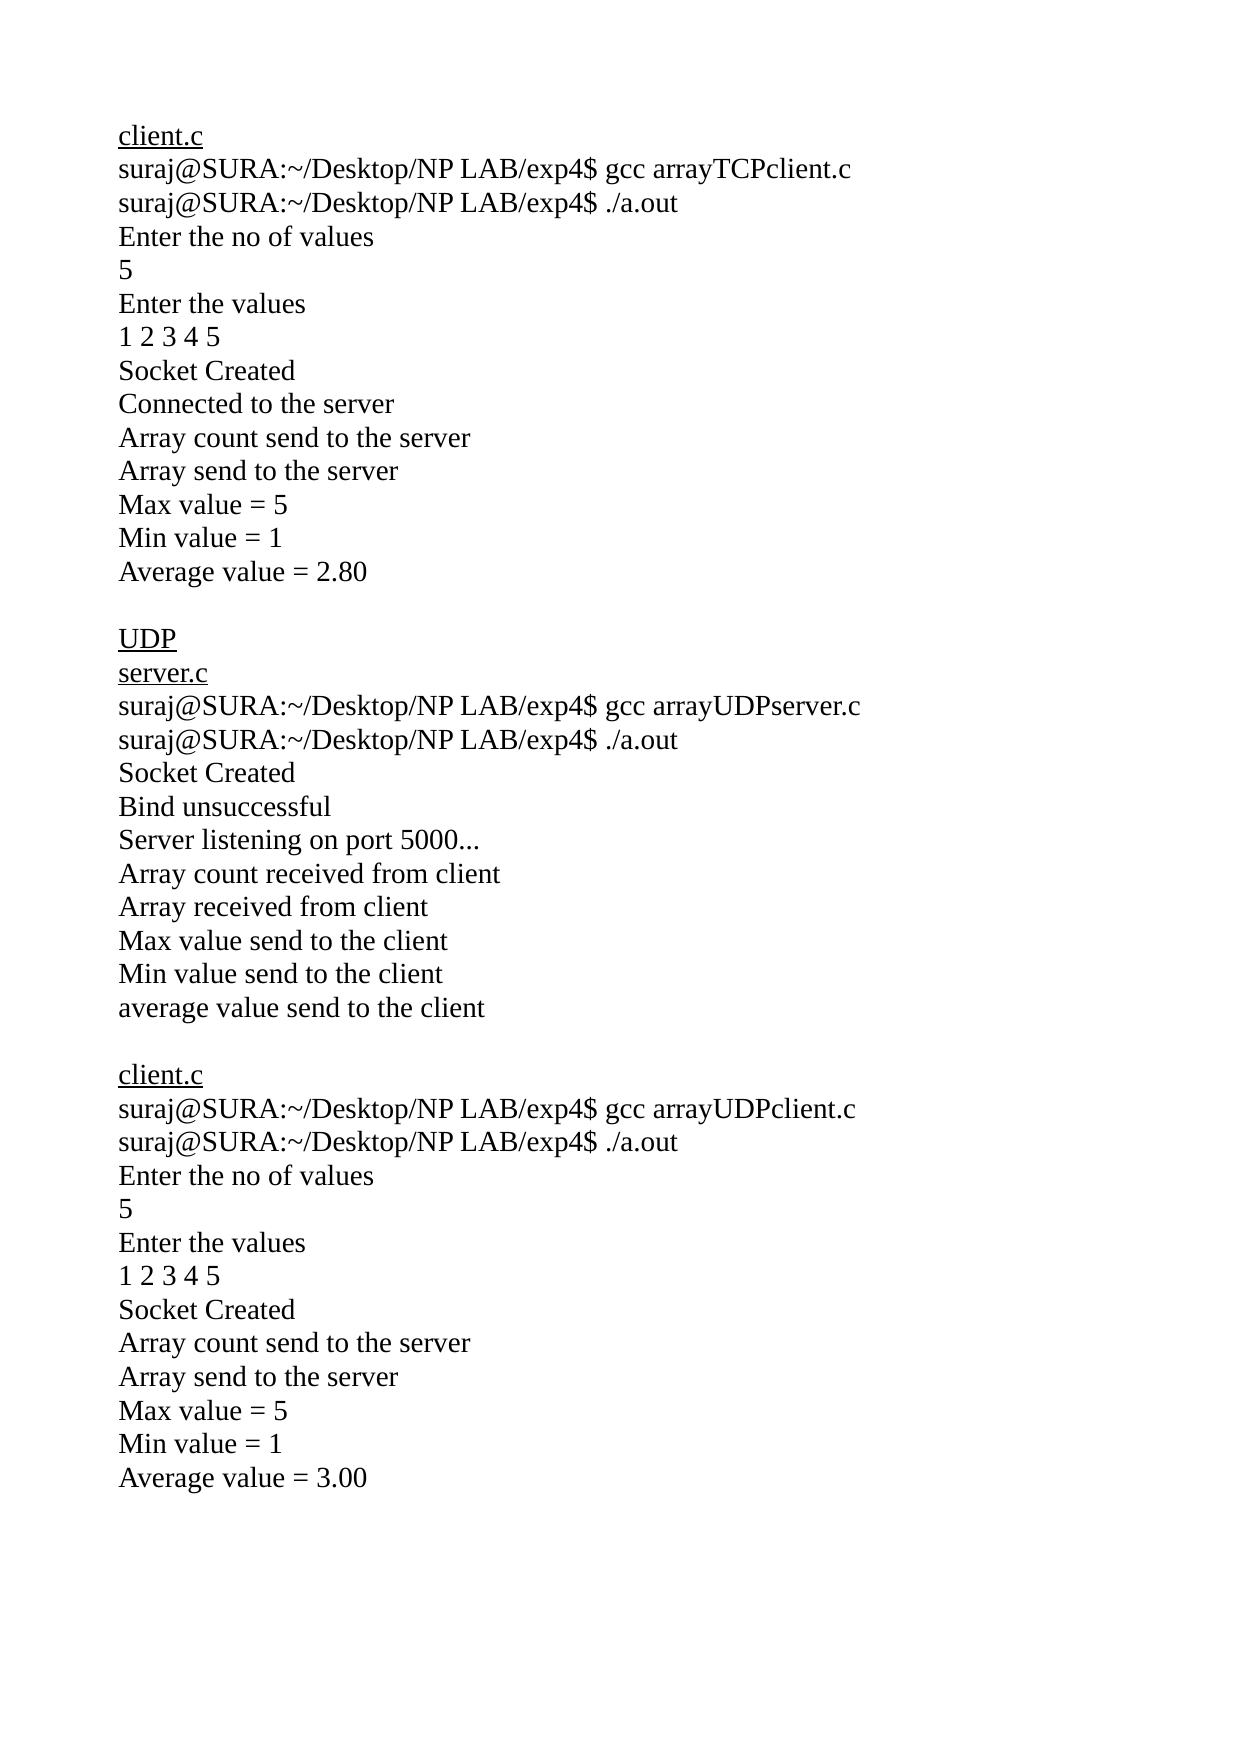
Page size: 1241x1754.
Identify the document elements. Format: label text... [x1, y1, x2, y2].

text Array count send to the server [118, 420, 1122, 453]
text Min value = 1 [118, 1426, 1122, 1460]
text Max value = 5 [118, 487, 1122, 521]
text suraj@SURA:~/Desktop/NP LAB/exp4$ gcc arrayUDPserver.c [118, 688, 1122, 722]
text Max value = 5 [118, 1393, 1122, 1426]
text suraj@SURA:~/Desktop/NP LAB/exp4$ gcc arrayUDPclient.c [118, 1091, 1122, 1124]
text suraj@SURA:~/Desktop/NP LAB/exp4$ ./a.out [118, 722, 1122, 755]
text Array send to the server [118, 453, 1122, 487]
text Enter the no of values [118, 1158, 1122, 1191]
text 5 [118, 252, 1122, 286]
text Socket Created [118, 353, 1122, 386]
text 1 2 3 4 5 [118, 1258, 1122, 1292]
text UDP [118, 621, 1122, 655]
text Array count send to the server [118, 1326, 1122, 1359]
text Enter the values [118, 286, 1122, 319]
text Average value = 3.00 [118, 1460, 1122, 1493]
text 5 [118, 1191, 1122, 1225]
text Bind unsuccessful [118, 789, 1122, 822]
text Server listening on port 5000... [118, 822, 1122, 856]
text Array count received from client [118, 856, 1122, 889]
text suraj@SURA:~/Desktop/NP LAB/exp4$ ./a.out [118, 185, 1122, 219]
text Array send to the server [118, 1359, 1122, 1393]
text suraj@SURA:~/Desktop/NP LAB/exp4$ ./a.out [118, 1124, 1122, 1158]
text client.c [118, 1057, 1122, 1091]
text 1 2 3 4 5 [118, 319, 1122, 353]
text Socket Created [118, 755, 1122, 789]
text Average value = 2.80 [118, 554, 1122, 588]
text Enter the values [118, 1225, 1122, 1258]
text server.c [118, 655, 1122, 688]
text Min value send to the client [118, 957, 1122, 990]
text Socket Created [118, 1292, 1122, 1326]
text Max value send to the client [118, 923, 1122, 957]
text client.c [118, 118, 1122, 152]
text Connected to the server [118, 386, 1122, 420]
text Array received from client [118, 889, 1122, 923]
text Min value = 1 [118, 521, 1122, 554]
text average value send to the client [118, 990, 1122, 1024]
text Enter the no of values [118, 219, 1122, 252]
text suraj@SURA:~/Desktop/NP LAB/exp4$ gcc arrayTCPclient.c [118, 152, 1122, 185]
